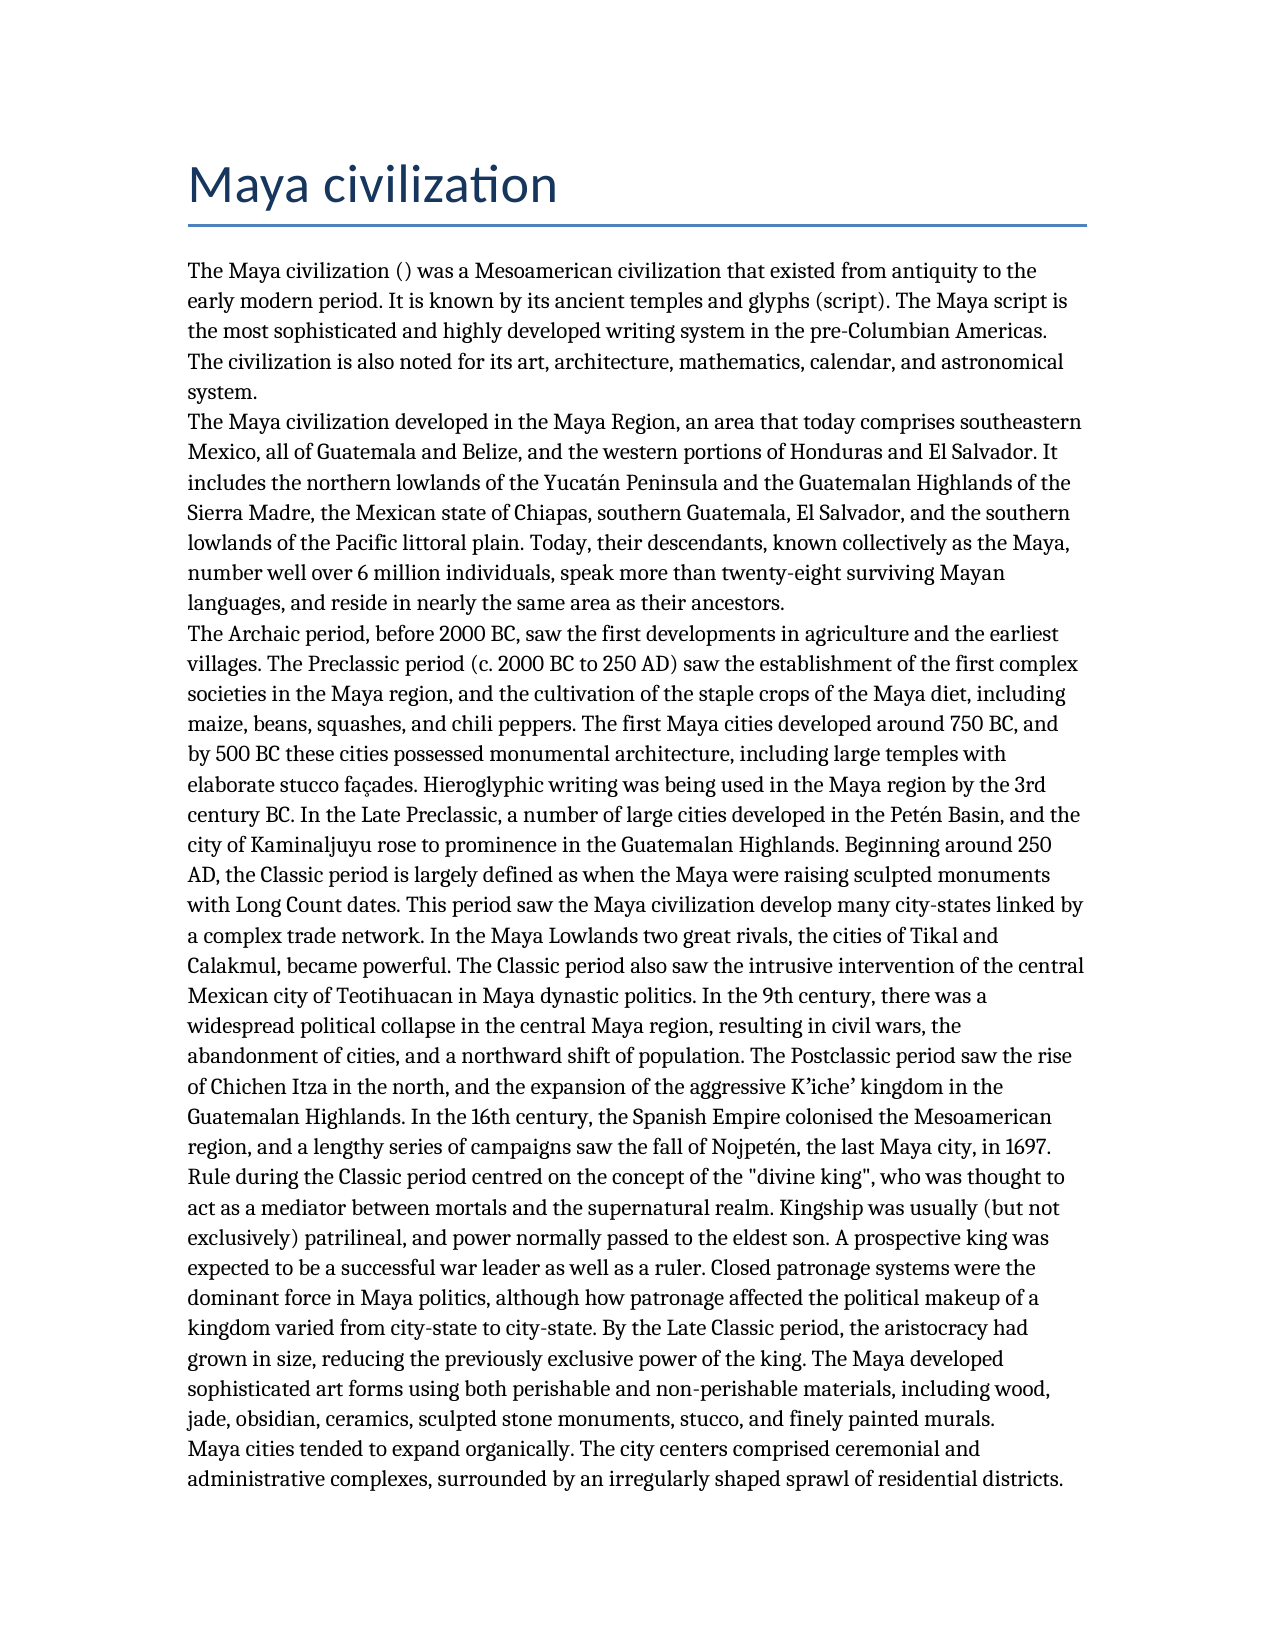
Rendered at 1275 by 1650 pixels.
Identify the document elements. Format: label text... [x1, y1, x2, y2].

title Maya civilization [187, 150, 1087, 227]
text The Maya civilization () was a Mesoamerican civilization that existed from antiquity to the early modern period. It is known by its ancient temples and glyphs (script). The Maya script is the most sophisticated and highly developed writing system in the pre-Columbian Americas. The civilization is also noted for its art, architecture, mathematics, calendar, and astronomical system. The Maya civilization developed in the Maya Region, an area that today comprises southeastern Mexico, all of Guatemala and Belize, and the western portions of Honduras and El Salvador. It includes the northern lowlands of the Yucatán Peninsula and the Guatemalan Highlands of the Sierra Madre, the Mexican state of Chiapas, southern Guatemala, El Salvador, and the southern lowlands of the Pacific littoral plain. Today, their descendants, known collectively as the Maya, number well over 6 million individuals, speak more than twenty-eight surviving Mayan languages, and reside in nearly the same area as their ancestors. The Archaic period, before 2000 BC, saw the first developments in agriculture and the earliest villages. The Preclassic period (c. 2000 BC to 250 AD) saw the establishment of the first complex societies in the Maya region, and the cultivation of the staple crops of the Maya diet, including maize, beans, squashes, and chili peppers. The first Maya cities developed around 750 BC, and by 500 BC these cities possessed monumental architecture, including large temples with elaborate stucco façades. Hieroglyphic writing was being used in the Maya region by the 3rd century BC. In the Late Preclassic, a number of large cities developed in the Petén Basin, and the city of Kaminaljuyu rose to prominence in the Guatemalan Highlands. Beginning around 250 AD, the Classic period is largely defined as when the Maya were raising sculpted monuments with Long Count dates. This period saw the Maya civilization develop many city-states linked by a complex trade network. In the Maya Lowlands two great rivals, the cities of Tikal and Calakmul, became powerful. The Classic period also saw the intrusive intervention of the central Mexican city of Teotihuacan in Maya dynastic politics. In the 9th century, there was a widespread political collapse in the central Maya region, resulting in civil wars, the abandonment of cities, and a northward shift of population. The Postclassic period saw the rise of Chichen Itza in the north, and the expansion of the aggressive Kʼicheʼ kingdom in the Guatemalan Highlands. In the 16th century, the Spanish Empire colonised the Mesoamerican region, and a lengthy series of campaigns saw the fall of Nojpetén, the last Maya city, in 1697. Rule during the Classic period centred on the concept of the "divine king", who was thought to act as a mediator between mortals and the supernatural realm. Kingship was usually (but not exclusively) patrilineal, and power normally passed to the eldest son. A prospective king was expected to be a successful war leader as well as a ruler. Closed patronage systems were the dominant force in Maya politics, although how patronage affected the political makeup of a kingdom varied from city-state to city-state. By the Late Classic period, the aristocracy had grown in size, reducing the previously exclusive power of the king. The Maya developed sophisticated art forms using both perishable and non-perishable materials, including wood, jade, obsidian, ceramics, sculpted stone monuments, stucco, and finely painted murals. Maya cities tended to expand organically. The city centers comprised ceremonial and administrative complexes, surrounded by an irregularly shaped sprawl of residential districts. [187, 258, 1087, 1492]
